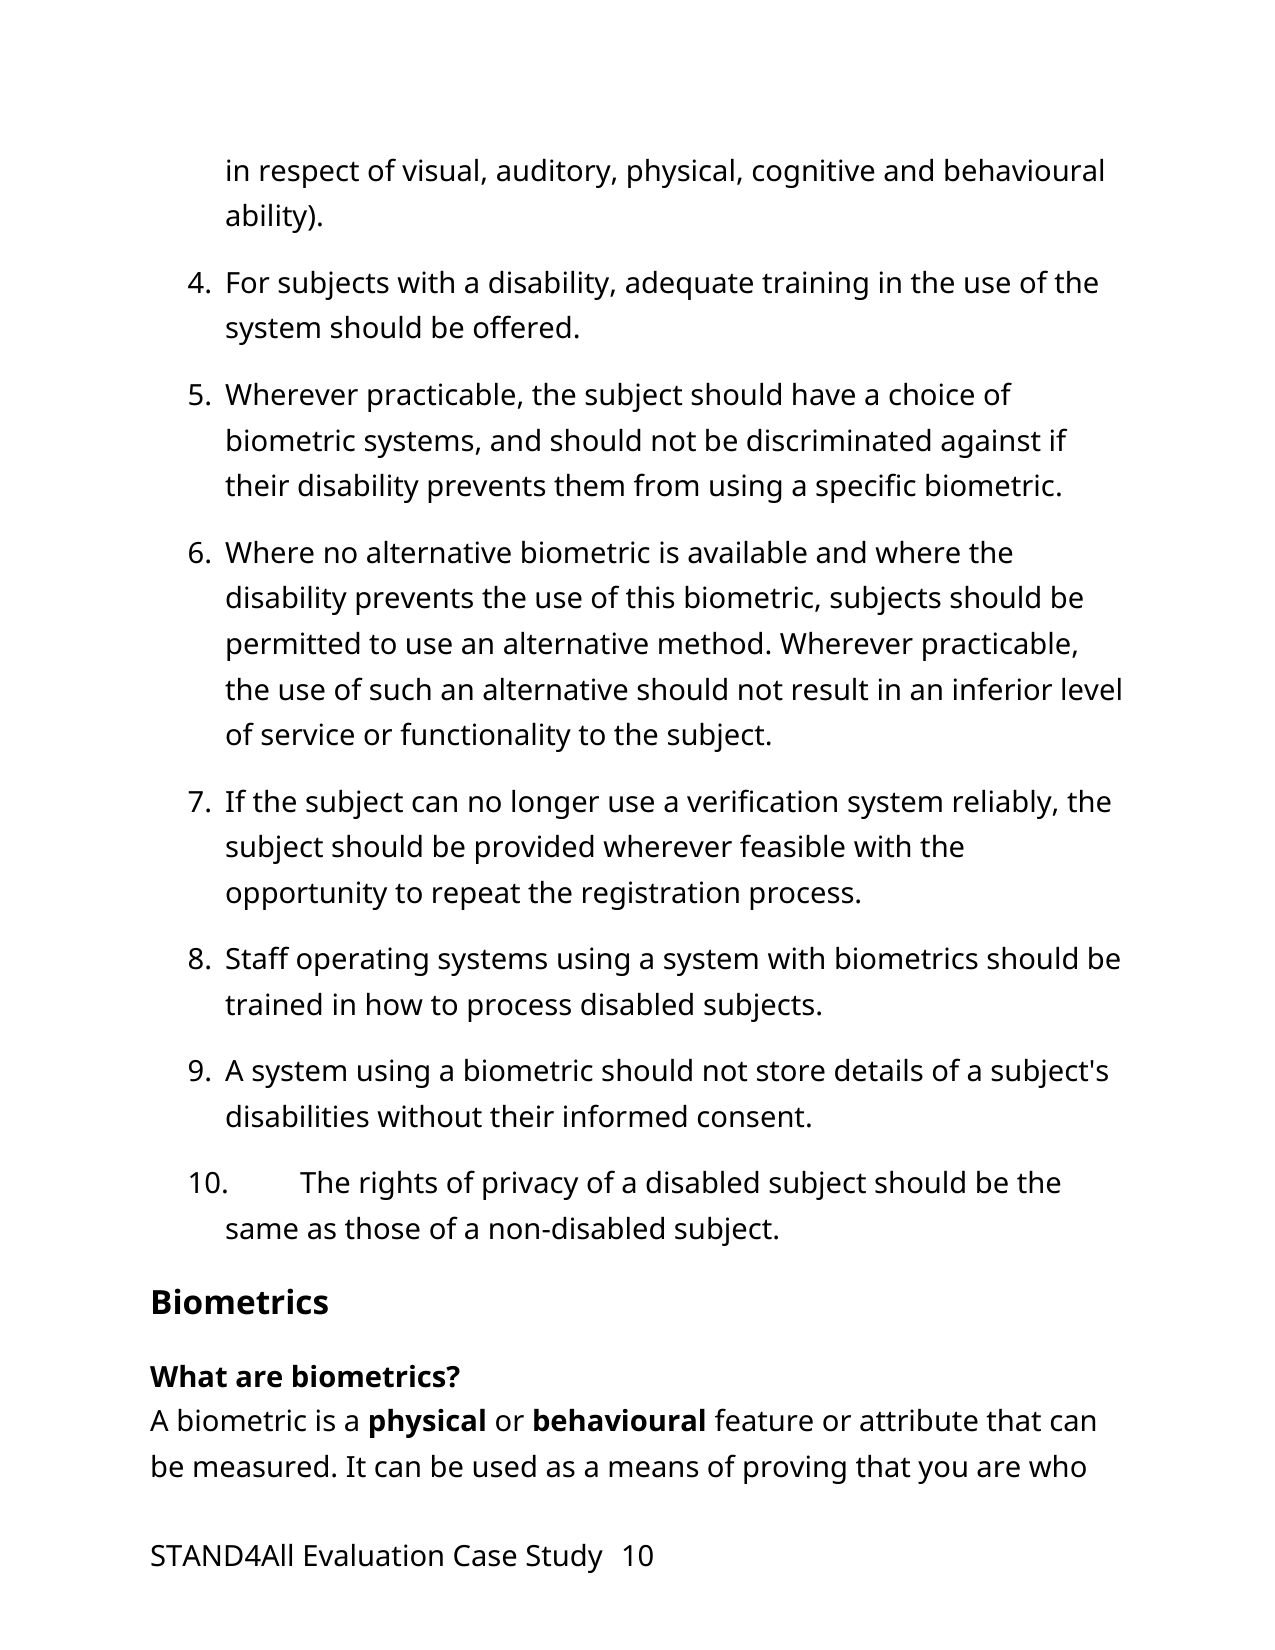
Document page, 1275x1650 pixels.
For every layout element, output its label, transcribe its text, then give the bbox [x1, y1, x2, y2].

list If the subject can no longer use a verification system reliably, the subject should be provided wherever feasible with the opportunity to repeat the registration process. [187, 781, 1125, 912]
list Staff operating systems using a system with biometrics should be trained in how to process disabled subjects. [187, 938, 1125, 1024]
list Wherever practicable, the subject should have a choice of biometric systems, and should not be discriminated against if their disability prevents them from using a specific biometric. [187, 374, 1125, 505]
list Where no alternative biometric is available and where the disability prevents the use of this biometric, subjects should be permitted to use an alternative method. Wherever practicable, the use of such an alternative should not result in an inferior level of service or functionality to the subject. [187, 532, 1125, 754]
list The rights of privacy of a disabled subject should be the same as those of a non-disabled subject. [187, 1163, 1125, 1248]
subtitle What are biometrics? [150, 1356, 1125, 1396]
subtitle Biometrics [150, 1279, 1125, 1324]
list A system using a biometric should not store details of a subject's disabilities without their informed consent. [187, 1051, 1125, 1136]
list For subjects with a disability, adequate training in the use of the system should be offered. [187, 262, 1125, 347]
list in respect of visual, auditory, physical, cognitive and behavioural ability). [187, 150, 1125, 235]
text A biometric is a physical or behavioural feature or attribute that can be measured. It can be used as a means of proving that you are who [150, 1401, 1125, 1486]
